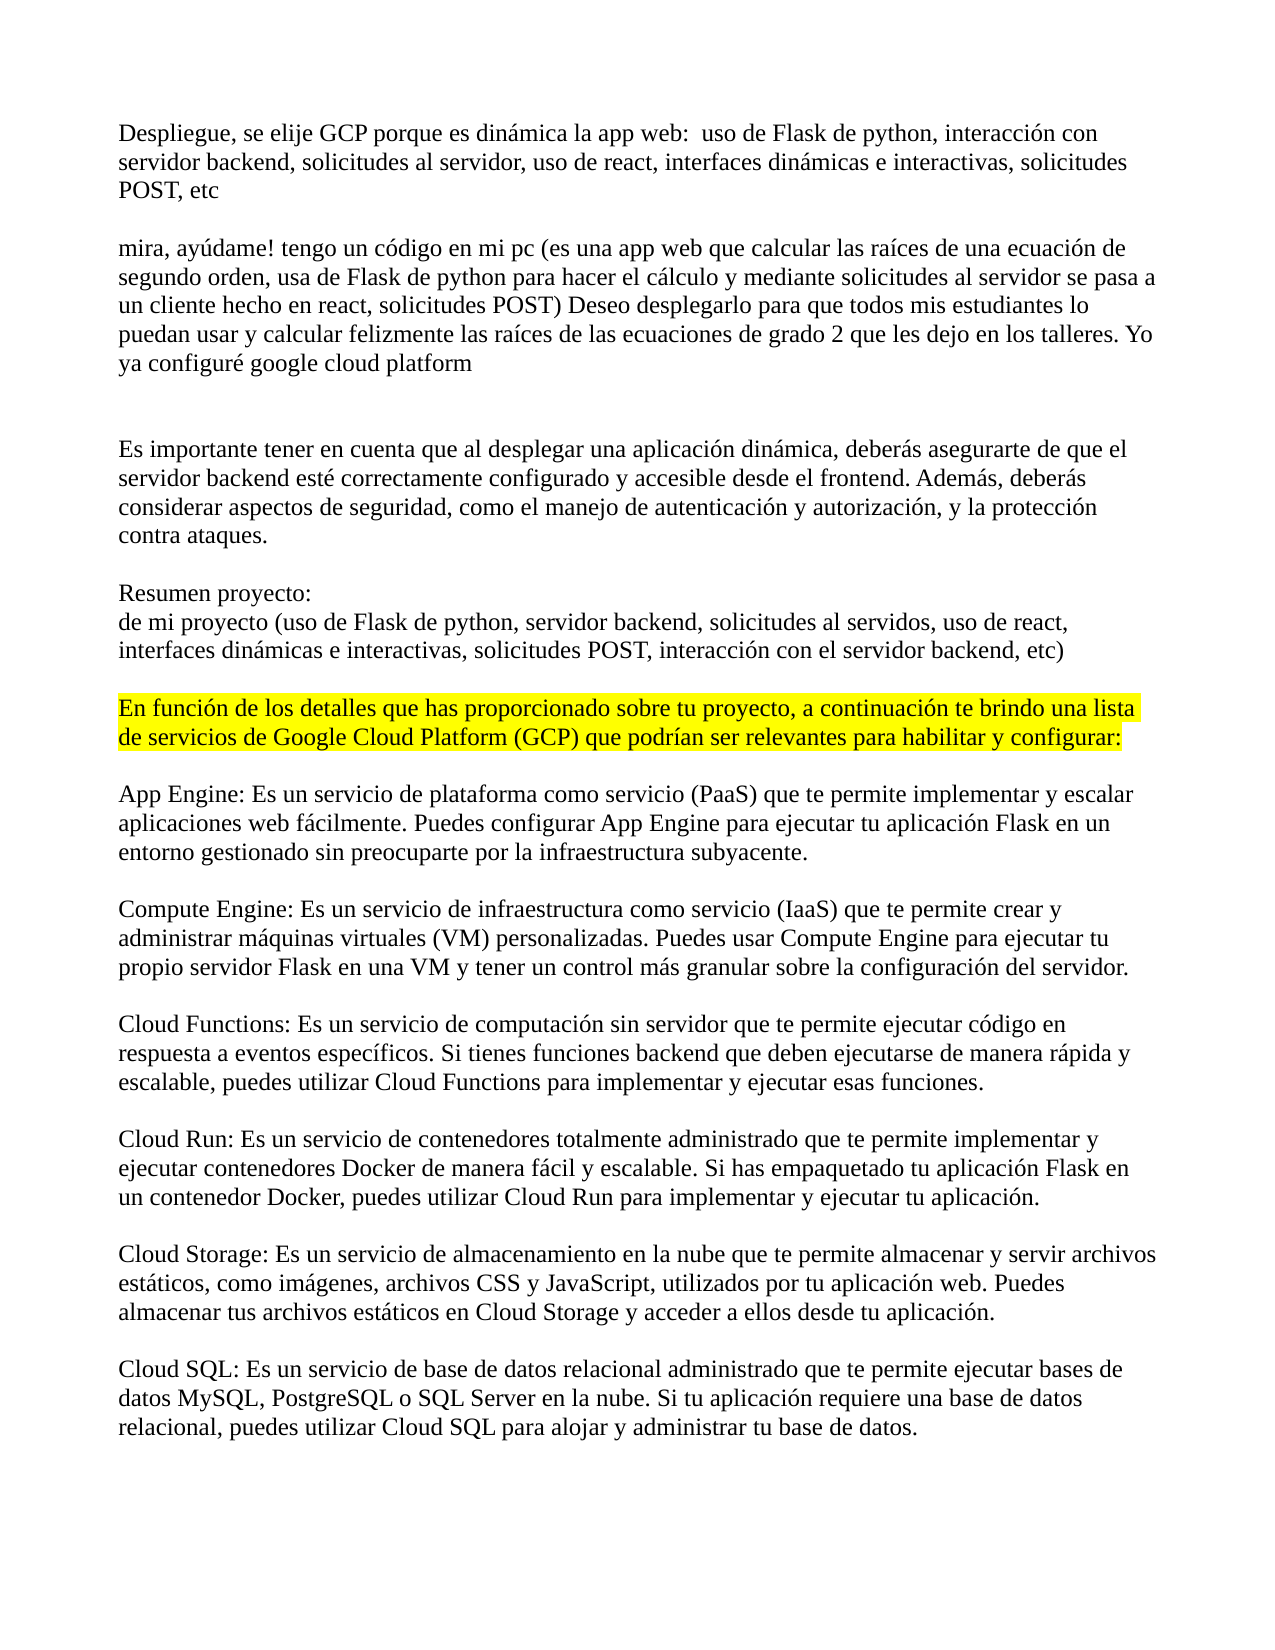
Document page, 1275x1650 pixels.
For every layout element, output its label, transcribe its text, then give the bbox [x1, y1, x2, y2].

text Cloud Functions: Es un servicio de computación sin servidor que te permite ejecutar código en respuesta a eventos específicos. Si tienes funciones backend que deben ejecutarse de manera rápida y escalable, puedes utilizar Cloud Functions para implementar y ejecutar esas funciones. [118, 1009, 1157, 1096]
text de mi proyecto (uso de Flask de python, servidor backend, solicitudes al servidos, uso de react, interfaces dinámicas e interactivas, solicitudes POST, interacción con el servidor backend, etc) [118, 607, 1157, 664]
text Cloud Storage: Es un servicio de almacenamiento en la nube que te permite almacenar y servir archivos estáticos, como imágenes, archivos CSS y JavaScript, utilizados por tu aplicación web. Puedes almacenar tus archivos estáticos en Cloud Storage y acceder a ellos desde tu aplicación. [118, 1239, 1157, 1326]
text mira, ayúdame! tengo un código en mi pc (es una app web que calcular las raíces de una ecuación de segundo orden, usa de Flask de python para hacer el cálculo y mediante solicitudes al servidor se pasa a un cliente hecho en react, solicitudes POST) Deseo desplegarlo para que todos mis estudiantes lo puedan usar y calcular felizmente las raíces de las ecuaciones de grado 2 que les dejo en los talleres. Yo ya configuré google cloud platform [118, 233, 1157, 377]
text Cloud Run: Es un servicio de contenedores totalmente administrado que te permite implementar y ejecutar contenedores Docker de manera fácil y escalable. Si has empaquetado tu aplicación Flask en un contenedor Docker, puedes utilizar Cloud Run para implementar y ejecutar tu aplicación. [118, 1124, 1157, 1211]
text App Engine: Es un servicio de plataforma como servicio (PaaS) que te permite implementar y escalar aplicaciones web fácilmente. Puedes configurar App Engine para ejecutar tu aplicación Flask en un entorno gestionado sin preocuparte por la infraestructura subyacente. [118, 779, 1157, 866]
text En función de los detalles que has proporcionado sobre tu proyecto, a continuación te brindo una lista de servicios de Google Cloud Platform (GCP) que podrían ser relevantes para habilitar y configurar: [118, 693, 1157, 751]
text Despliegue, se elije GCP porque es dinámica la app web: uso de Flask de python, interacción con servidor backend, solicitudes al servidor, uso de react, interfaces dinámicas e interactivas, solicitudes POST, etc [118, 118, 1157, 204]
text Es importante tener en cuenta que al desplegar una aplicación dinámica, deberás asegurarte de que el servidor backend esté correctamente configurado y accesible desde el frontend. Además, deberás considerar aspectos de seguridad, como el manejo de autenticación y autorización, y la protección contra ataques. [118, 434, 1157, 549]
text Compute Engine: Es un servicio de infraestructura como servicio (IaaS) que te permite crear y administrar máquinas virtuales (VM) personalizadas. Puedes usar Compute Engine para ejecutar tu propio servidor Flask en una VM y tener un control más granular sobre la configuración del servidor. [118, 894, 1157, 981]
text Cloud SQL: Es un servicio de base de datos relacional administrado que te permite ejecutar bases de datos MySQL, PostgreSQL o SQL Server en la nube. Si tu aplicación requiere una base de datos relacional, puedes utilizar Cloud SQL para alojar y administrar tu base de datos. [118, 1354, 1157, 1441]
text Resumen proyecto: [118, 578, 1157, 607]
